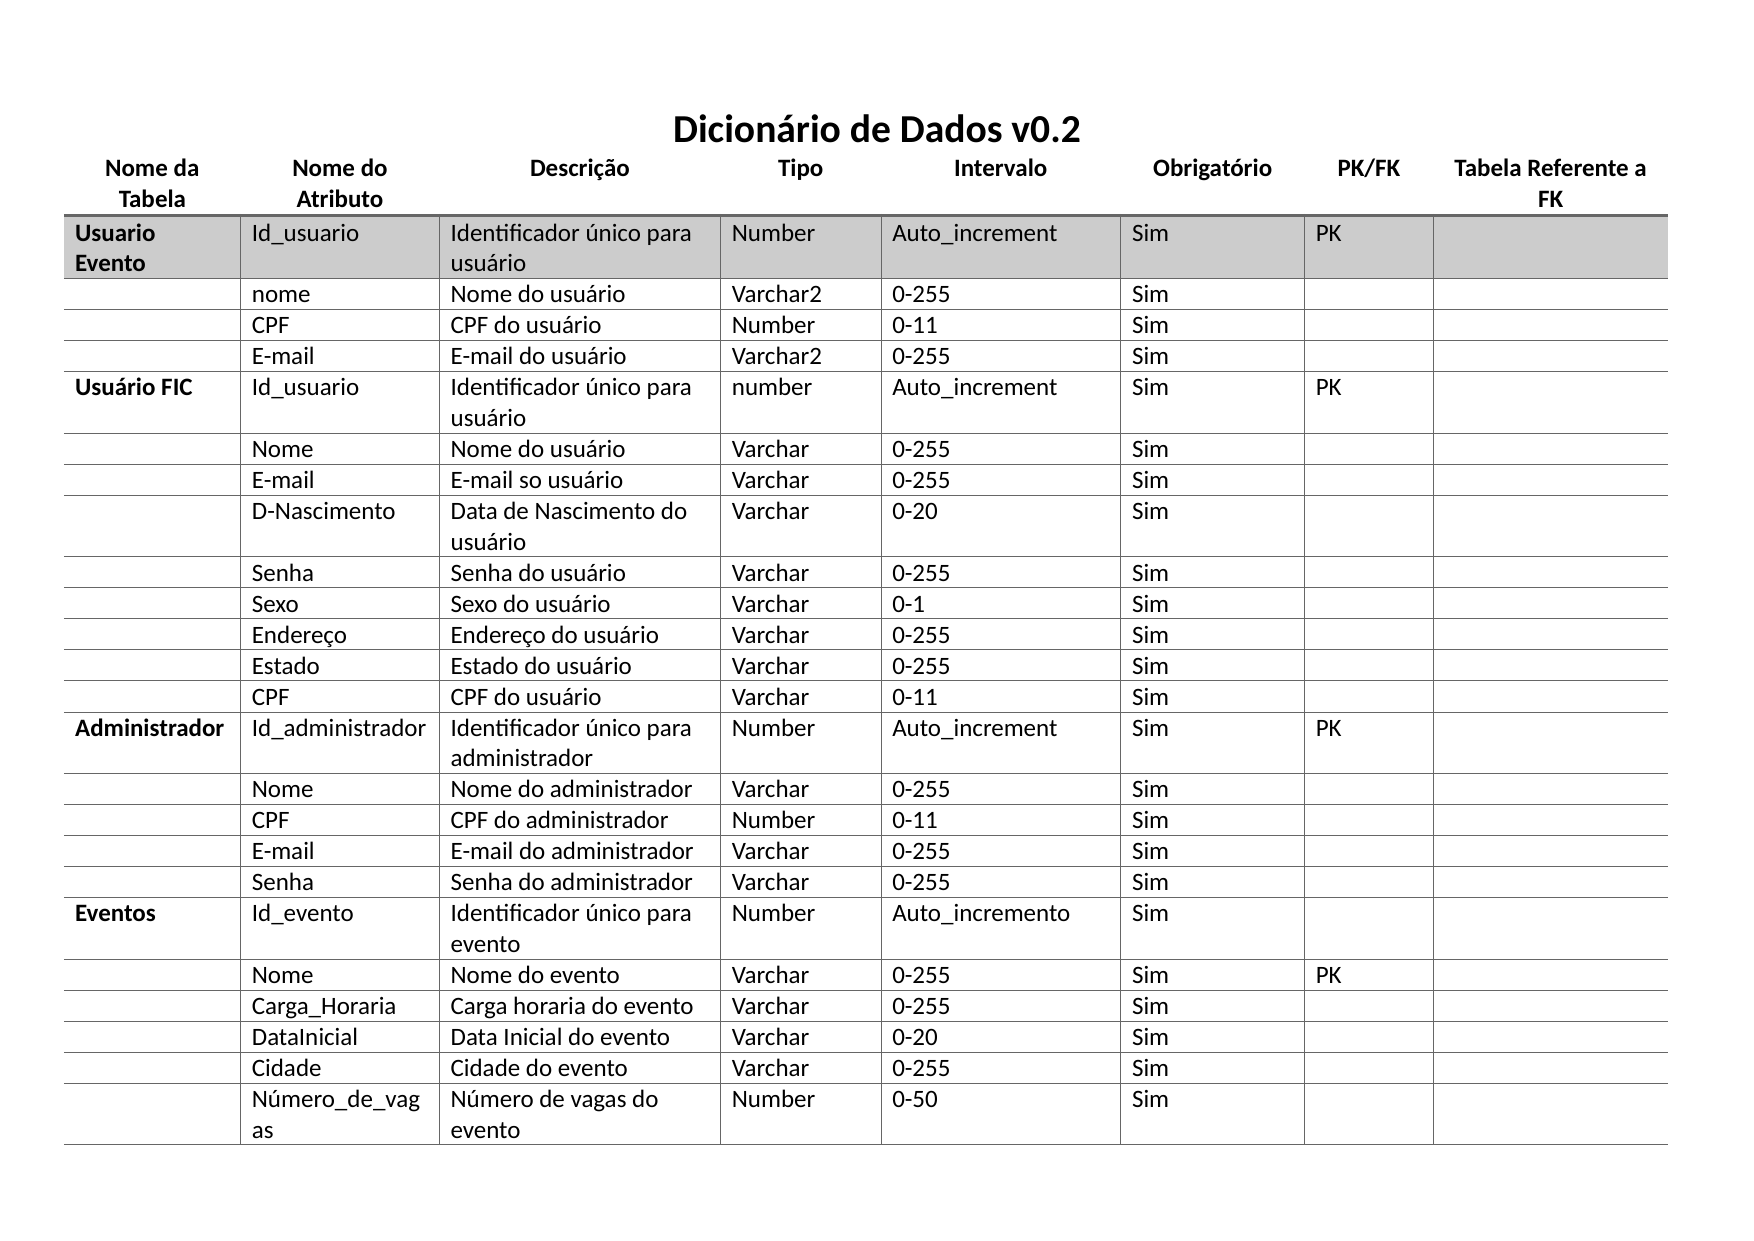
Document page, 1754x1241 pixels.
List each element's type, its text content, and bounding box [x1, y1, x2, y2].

table_cell Id_evento [241, 898, 439, 959]
table_cell [1305, 1053, 1433, 1083]
table_cell Nome do usuário [440, 434, 720, 463]
table_cell D-Nascimento [241, 496, 439, 556]
table_header PK/FK [1304, 153, 1433, 214]
table_cell [64, 960, 240, 990]
table_cell Sim [1121, 774, 1304, 804]
table_cell Identificador único para evento [440, 898, 720, 959]
table_header Nome da Tabela [64, 153, 240, 214]
table_cell PK [1305, 713, 1433, 773]
table_header Intervalo [881, 153, 1121, 214]
table_cell number [721, 372, 881, 432]
table_cell [64, 557, 240, 587]
table_cell 0-255 [882, 1053, 1120, 1083]
table_header Tabela Referente a FK [1433, 153, 1668, 214]
table_cell Endereço [241, 619, 439, 649]
table_cell Senha do usuário [440, 557, 720, 587]
table_cell Varchar [721, 991, 881, 1021]
table_cell [1305, 867, 1433, 897]
table_cell Number [721, 310, 881, 340]
table_cell Sim [1121, 619, 1304, 649]
table_cell CPF [241, 805, 439, 835]
table_cell Id_usuario [241, 372, 439, 432]
table_cell Number [721, 217, 881, 278]
table_cell [64, 434, 240, 463]
table_cell Varchar [721, 1053, 881, 1083]
table_cell Id_usuario [241, 217, 439, 278]
table_cell [64, 650, 240, 680]
table_cell Varchar2 [721, 279, 881, 309]
table_cell Varchar [721, 619, 881, 649]
table_cell [1305, 991, 1433, 1021]
table_cell [64, 588, 240, 618]
table_cell 0-255 [882, 650, 1120, 680]
table_header Tipo [720, 153, 881, 214]
table_cell Identificador único para administrador [440, 713, 720, 773]
table_cell [1434, 310, 1668, 340]
table_header Nome do Atributo [240, 153, 439, 214]
table_cell Sim [1121, 1022, 1304, 1052]
table_cell [64, 1084, 240, 1144]
table_cell Estado [241, 650, 439, 680]
table_cell [64, 279, 240, 309]
table_cell Number [721, 1084, 881, 1144]
table_cell 0-255 [882, 341, 1120, 371]
table_cell 0-255 [882, 774, 1120, 804]
table_cell [1305, 434, 1433, 463]
table_cell [1305, 836, 1433, 866]
table_cell Nome do evento [440, 960, 720, 990]
table_cell [1434, 372, 1668, 432]
table_cell PK [1305, 217, 1433, 278]
table_cell Sim [1121, 650, 1304, 680]
table_cell Sim [1121, 805, 1304, 835]
table_cell E-mail do administrador [440, 836, 720, 866]
table_cell Number [721, 805, 881, 835]
table_cell [1434, 836, 1668, 866]
table_cell Cidade do evento [440, 1053, 720, 1083]
table_cell Sim [1121, 434, 1304, 463]
table_cell Varchar [721, 867, 881, 897]
table_cell Sim [1121, 991, 1304, 1021]
table_cell 0-255 [882, 836, 1120, 866]
table_cell nome [241, 279, 439, 309]
table_cell Data de Nascimento do usuário [440, 496, 720, 556]
table_cell Identificador único para usuário [440, 372, 720, 432]
table_cell [64, 867, 240, 897]
table_cell Auto_increment [882, 713, 1120, 773]
table_cell Número de vagas do evento [440, 1084, 720, 1144]
table_cell Eventos [64, 898, 240, 959]
table_cell 0-255 [882, 279, 1120, 309]
table_cell [1305, 774, 1433, 804]
table_cell [1434, 341, 1668, 371]
table_cell Senha do administrador [440, 867, 720, 897]
table_cell [1434, 650, 1668, 680]
table_cell 0-255 [882, 619, 1120, 649]
table_cell Sexo do usuário [440, 588, 720, 618]
table_cell 0-20 [882, 1022, 1120, 1052]
table_cell 0-50 [882, 1084, 1120, 1144]
table_cell [1305, 898, 1433, 959]
table_cell Nome do usuário [440, 279, 720, 309]
table_cell Varchar [721, 650, 881, 680]
table_cell [64, 310, 240, 340]
table_cell Number [721, 713, 881, 773]
table_cell PK [1305, 960, 1433, 990]
table_cell 0-20 [882, 496, 1120, 556]
table_cell 0-255 [882, 434, 1120, 463]
table_cell Endereço do usuário [440, 619, 720, 649]
table_cell 0-255 [882, 991, 1120, 1021]
table_cell Varchar [721, 774, 881, 804]
table_cell [1434, 713, 1668, 773]
table_cell Usuario Evento [64, 217, 240, 278]
table_cell [1434, 496, 1668, 556]
table_cell Auto_increment [882, 217, 1120, 278]
table_cell [1434, 960, 1668, 990]
table_cell [1434, 1084, 1668, 1144]
table_cell [1434, 898, 1668, 959]
table_cell Varchar [721, 465, 881, 494]
table_cell [1305, 1022, 1433, 1052]
table_cell [1305, 496, 1433, 556]
table_cell Número_de_vagas [241, 1084, 439, 1144]
table_cell Administrador [64, 713, 240, 773]
table_cell Varchar [721, 496, 881, 556]
table_cell E-mail [241, 836, 439, 866]
table_cell Sim [1121, 557, 1304, 587]
table_cell [1305, 588, 1433, 618]
table_cell E-mail [241, 465, 439, 494]
table_cell [1305, 805, 1433, 835]
table_cell E-mail so usuário [440, 465, 720, 494]
table_cell Estado do usuário [440, 650, 720, 680]
table_cell [64, 681, 240, 711]
table_cell [1305, 1084, 1433, 1144]
table_cell Cidade [241, 1053, 439, 1083]
table_cell Carga_Horaria [241, 991, 439, 1021]
table_cell Varchar [721, 434, 881, 463]
table_cell Nome do administrador [440, 774, 720, 804]
table_cell [64, 774, 240, 804]
table_cell Data Inicial do evento [440, 1022, 720, 1052]
table_cell [1434, 557, 1668, 587]
table_cell Sim [1121, 588, 1304, 618]
table_cell [1305, 279, 1433, 309]
table_cell Sexo [241, 588, 439, 618]
table_cell Varchar [721, 960, 881, 990]
table_cell Sim [1121, 960, 1304, 990]
table_cell Usuário FIC [64, 372, 240, 432]
text Dicionário de Dados v0.2 [75, 104, 1679, 153]
table_cell Auto_incremento [882, 898, 1120, 959]
table_cell [1305, 465, 1433, 494]
table_cell Nome [241, 774, 439, 804]
table_cell [1434, 1022, 1668, 1052]
table_cell PK [1305, 372, 1433, 432]
table_cell 0-11 [882, 805, 1120, 835]
table_cell Auto_increment [882, 372, 1120, 432]
table_cell Varchar [721, 1022, 881, 1052]
table_cell Sim [1121, 898, 1304, 959]
table_cell [64, 619, 240, 649]
table_cell [1305, 650, 1433, 680]
table_cell CPF do usuário [440, 310, 720, 340]
table_cell [64, 991, 240, 1021]
table_cell Sim [1121, 310, 1304, 340]
table_cell Sim [1121, 1084, 1304, 1144]
table_cell [64, 836, 240, 866]
table_cell Varchar [721, 681, 881, 711]
table_cell [1434, 1053, 1668, 1083]
table_cell [1434, 434, 1668, 463]
table_cell Varchar [721, 588, 881, 618]
table_cell [64, 341, 240, 371]
table_cell Sim [1121, 372, 1304, 432]
table_cell 0-11 [882, 681, 1120, 711]
table_cell CPF do administrador [440, 805, 720, 835]
table_cell [1434, 279, 1668, 309]
table_cell [1305, 619, 1433, 649]
table_cell [64, 465, 240, 494]
table_header Obrigatório [1121, 153, 1304, 214]
table_cell [1305, 341, 1433, 371]
table_cell [1434, 465, 1668, 494]
table_cell 0-11 [882, 310, 1120, 340]
table_cell Sim [1121, 867, 1304, 897]
table_cell E-mail do usuário [440, 341, 720, 371]
table_cell Number [721, 898, 881, 959]
table_cell Varchar [721, 836, 881, 866]
table_cell Id_administrador [241, 713, 439, 773]
table_cell [1434, 805, 1668, 835]
table_cell [1434, 681, 1668, 711]
table_cell [1434, 991, 1668, 1021]
table_cell [1434, 774, 1668, 804]
table_cell 0-255 [882, 960, 1120, 990]
table_cell Senha [241, 557, 439, 587]
table_cell Varchar [721, 557, 881, 587]
table_cell [64, 1053, 240, 1083]
table_header Descrição [439, 153, 720, 214]
table_cell [64, 1022, 240, 1052]
table_cell E-mail [241, 341, 439, 371]
table_cell Sim [1121, 1053, 1304, 1083]
table_cell 0-255 [882, 557, 1120, 587]
table_cell [1305, 310, 1433, 340]
table_cell [1434, 217, 1668, 278]
table_cell Sim [1121, 836, 1304, 866]
table_cell 0-255 [882, 465, 1120, 494]
table_cell Carga horaria do evento [440, 991, 720, 1021]
table_cell [1434, 619, 1668, 649]
table_cell CPF [241, 310, 439, 340]
table_cell Sim [1121, 341, 1304, 371]
table_cell [1305, 681, 1433, 711]
table_cell [1434, 867, 1668, 897]
table_cell [64, 805, 240, 835]
table_cell DataInicial [241, 1022, 439, 1052]
table_cell Sim [1121, 681, 1304, 711]
table_cell CPF [241, 681, 439, 711]
table_cell Identificador único para usuário [440, 217, 720, 278]
table_cell Sim [1121, 713, 1304, 773]
table_cell Nome [241, 960, 439, 990]
table_cell Sim [1121, 217, 1304, 278]
table_cell [1305, 557, 1433, 587]
table_cell Varchar2 [721, 341, 881, 371]
table_cell 0-1 [882, 588, 1120, 618]
table_cell Sim [1121, 279, 1304, 309]
table_cell Sim [1121, 465, 1304, 494]
table_cell [1434, 588, 1668, 618]
table_cell Sim [1121, 496, 1304, 556]
table_cell Senha [241, 867, 439, 897]
table_cell CPF do usuário [440, 681, 720, 711]
table_cell 0-255 [882, 867, 1120, 897]
table_cell Nome [241, 434, 439, 463]
table_cell [64, 496, 240, 556]
